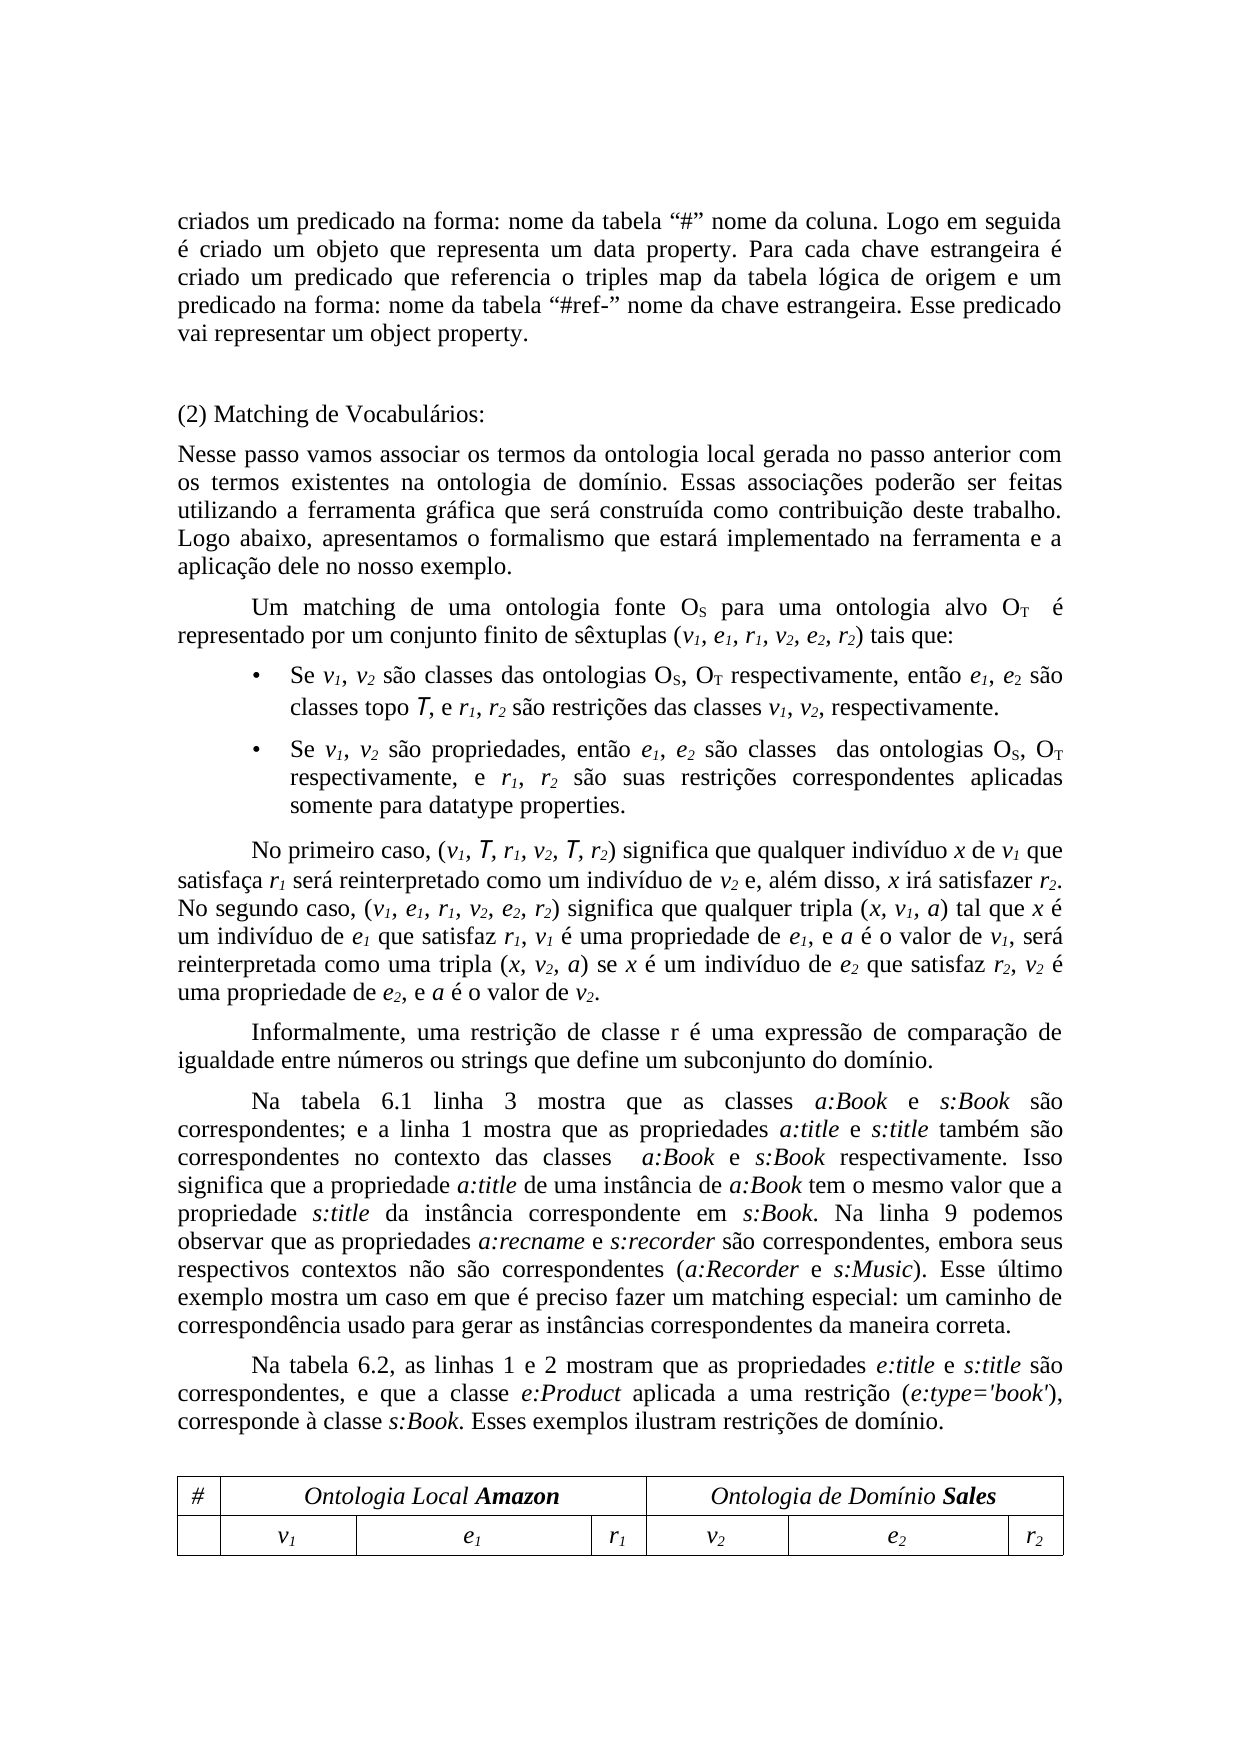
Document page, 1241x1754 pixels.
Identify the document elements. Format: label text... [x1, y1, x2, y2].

text Nesse passo vamos associar os termos da ontologia local gerada no passo anterior com os termos existentes na ontologia de domínio. Essas associações poderão ser feitas utilizando a ferramenta gráfica que será construída como contribuição deste trabalho. Logo abaixo, apresentamos o formalismo que estará implementado na ferramenta e a aplicação dele no nosso exemplo. [177, 440, 1063, 580]
table_header # [178, 1477, 220, 1515]
list Se v1, v2 são classes das ontologias OS, OT respectivamente, então e1, e2 são classes topo Т, e r1, r2 são restrições das classes v1, v2, respectivamente. [252, 661, 1063, 723]
text No primeiro caso, (v1, Т, r1, v2, Т, r2) significa que qualquer indivíduo x de v1 que satisfaça r1 será reinterpretado como um indivíduo de v2 e, além disso, x irá satisfazer r2. No segundo caso, (v1, e1, r1, v2, e2, r2) significa que qualquer tripla (x, v1, a) tal que x é um indivíduo de e1 que satisfaz r1, v1 é uma propriedade de e1, e a é o valor de v1, será reinterpretada como uma tripla (x, v2, a) se x é um indivíduo de e2 que satisfaz r2, v2 é uma propriedade de e2, e a é o valor de v2. [177, 832, 1063, 1006]
table_cell e2 [789, 1516, 1008, 1555]
table_cell r2 [1009, 1516, 1063, 1555]
table_cell v2 [647, 1516, 788, 1555]
text Na tabela 6.1 linha 3 mostra que as classes a:Book e s:Book são correspondentes; e a linha 1 mostra que as propriedades a:title e s:title também são correspondentes no contexto das classes a:Book e s:Book respectivamente. Isso significa que a propriedade a:title de uma instância de a:Book tem o mesmo valor que a propriedade s:title da instância correspondente em s:Book. Na linha 9 podemos observar que as propriedades a:recname e s:recorder são correspondentes, embora seus respectivos contextos não são correspondentes (a:Recorder e s:Music). Esse último exemplo mostra um caso em que é preciso fazer um matching especial: um caminho de correspondência usado para gerar as instâncias correspondentes da maneira correta. [177, 1087, 1063, 1339]
list Se v1, v2 são propriedades, então e1, e2 são classes das ontologias OS, OT respectivamente, e r1, r2 são suas restrições correspondentes aplicadas somente para datatype properties. [252, 735, 1063, 819]
table_header Ontologia Local Amazon [221, 1477, 646, 1515]
table_cell [178, 1516, 220, 1555]
table_cell v1 [221, 1516, 356, 1555]
text criados um predicado na forma: nome da tabela “#” nome da coluna. Logo em seguida é criado um objeto que representa um data property. Para cada chave estrangeira é criado um predicado que referencia o triples map da tabela lógica de origem e um predicado na forma: nome da tabela “#ref-” nome da chave estrangeira. Esse predicado vai representar um object property. [177, 207, 1063, 347]
table_cell r1 [592, 1516, 646, 1555]
table_cell e1 [357, 1516, 591, 1555]
table_header Ontologia de Domínio Sales [647, 1477, 1063, 1515]
text Na tabela 6.2, as linhas 1 e 2 mostram que as propriedades e:title e s:title são correspondentes, e que a classe e:Product aplicada a uma restrição (e:type='book'), corresponde à classe s:Book. Esses exemplos ilustram restrições de domínio. [177, 1351, 1063, 1435]
text Um matching de uma ontologia fonte OS para uma ontologia alvo OT é representado por um conjunto finito de sêxtuplas (v1, e1, r1, v2, e2, r2) tais que: [177, 592, 1063, 648]
text (2) Matching de Vocabulários: [177, 399, 1063, 428]
text Informalmente, uma restrição de classe r é uma expressão de comparação de igualdade entre números ou strings que define um subconjunto do domínio. [177, 1018, 1063, 1074]
